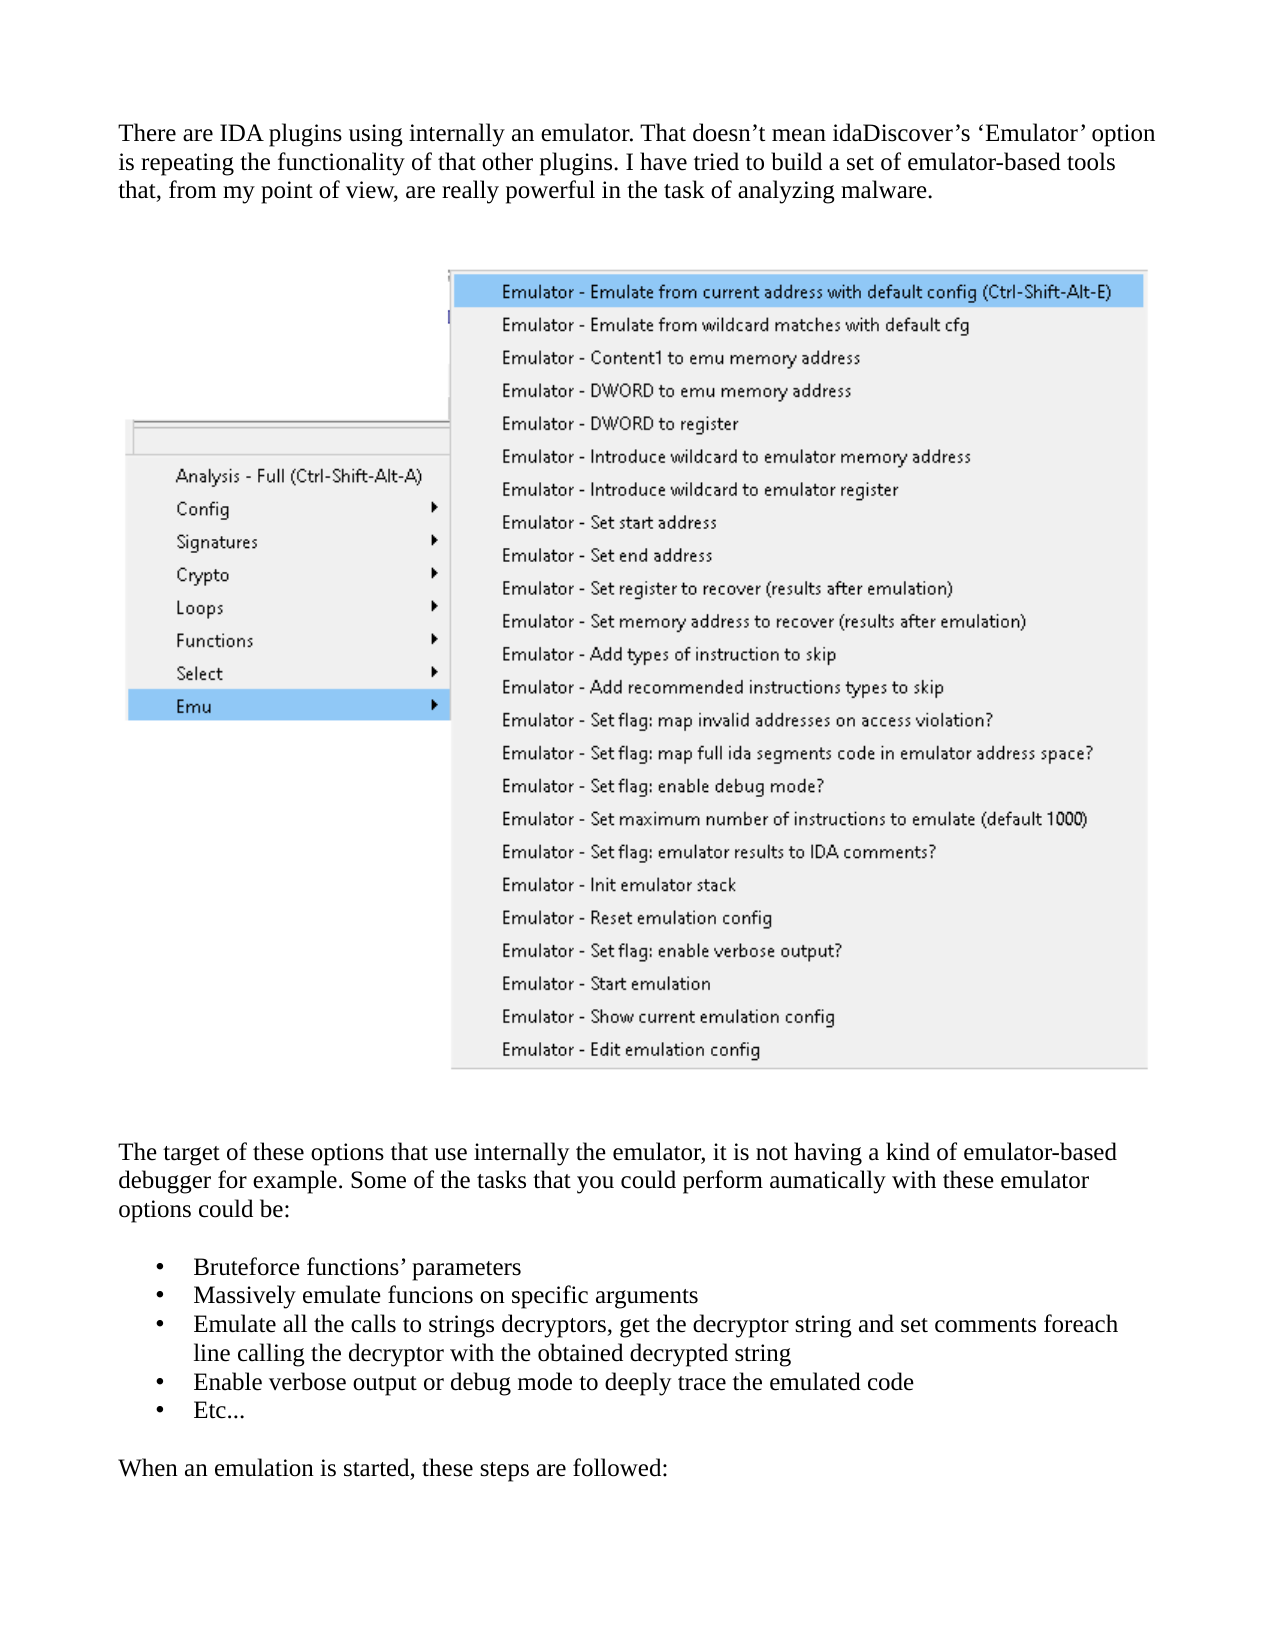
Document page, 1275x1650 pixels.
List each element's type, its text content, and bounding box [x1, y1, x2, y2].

list Enable verbose output or debug mode to deeply trace the emulated code [156, 1367, 1157, 1396]
list Massively emulate funcions on specific arguments [156, 1281, 1157, 1309]
text There are IDA plugins using internally an emulator. That doesn’t mean idaDiscover’s ‘Emulator’ option is repeating the functionality of that other plugins. I have tried to build a set of emulator-based tools that, from my point of view, are really powerful in the task of analyzing malware. [118, 118, 1157, 204]
picture [118, 261, 1157, 1080]
list Emulate all the calls to strings decryptors, get the decryptor string and set comments foreach line calling the decryptor with the obtained decrypted string [156, 1309, 1157, 1367]
text The target of these options that use internally the emulator, it is not having a kind of emulator-based debugger for example. Some of the tasks that you could perform aumatically with these emulator options could be: [118, 1137, 1157, 1223]
list Etc... [156, 1396, 1157, 1424]
list Bruteforce functions’ parameters [156, 1252, 1157, 1281]
text When an emulation is started, these steps are followed: [118, 1453, 1157, 1482]
